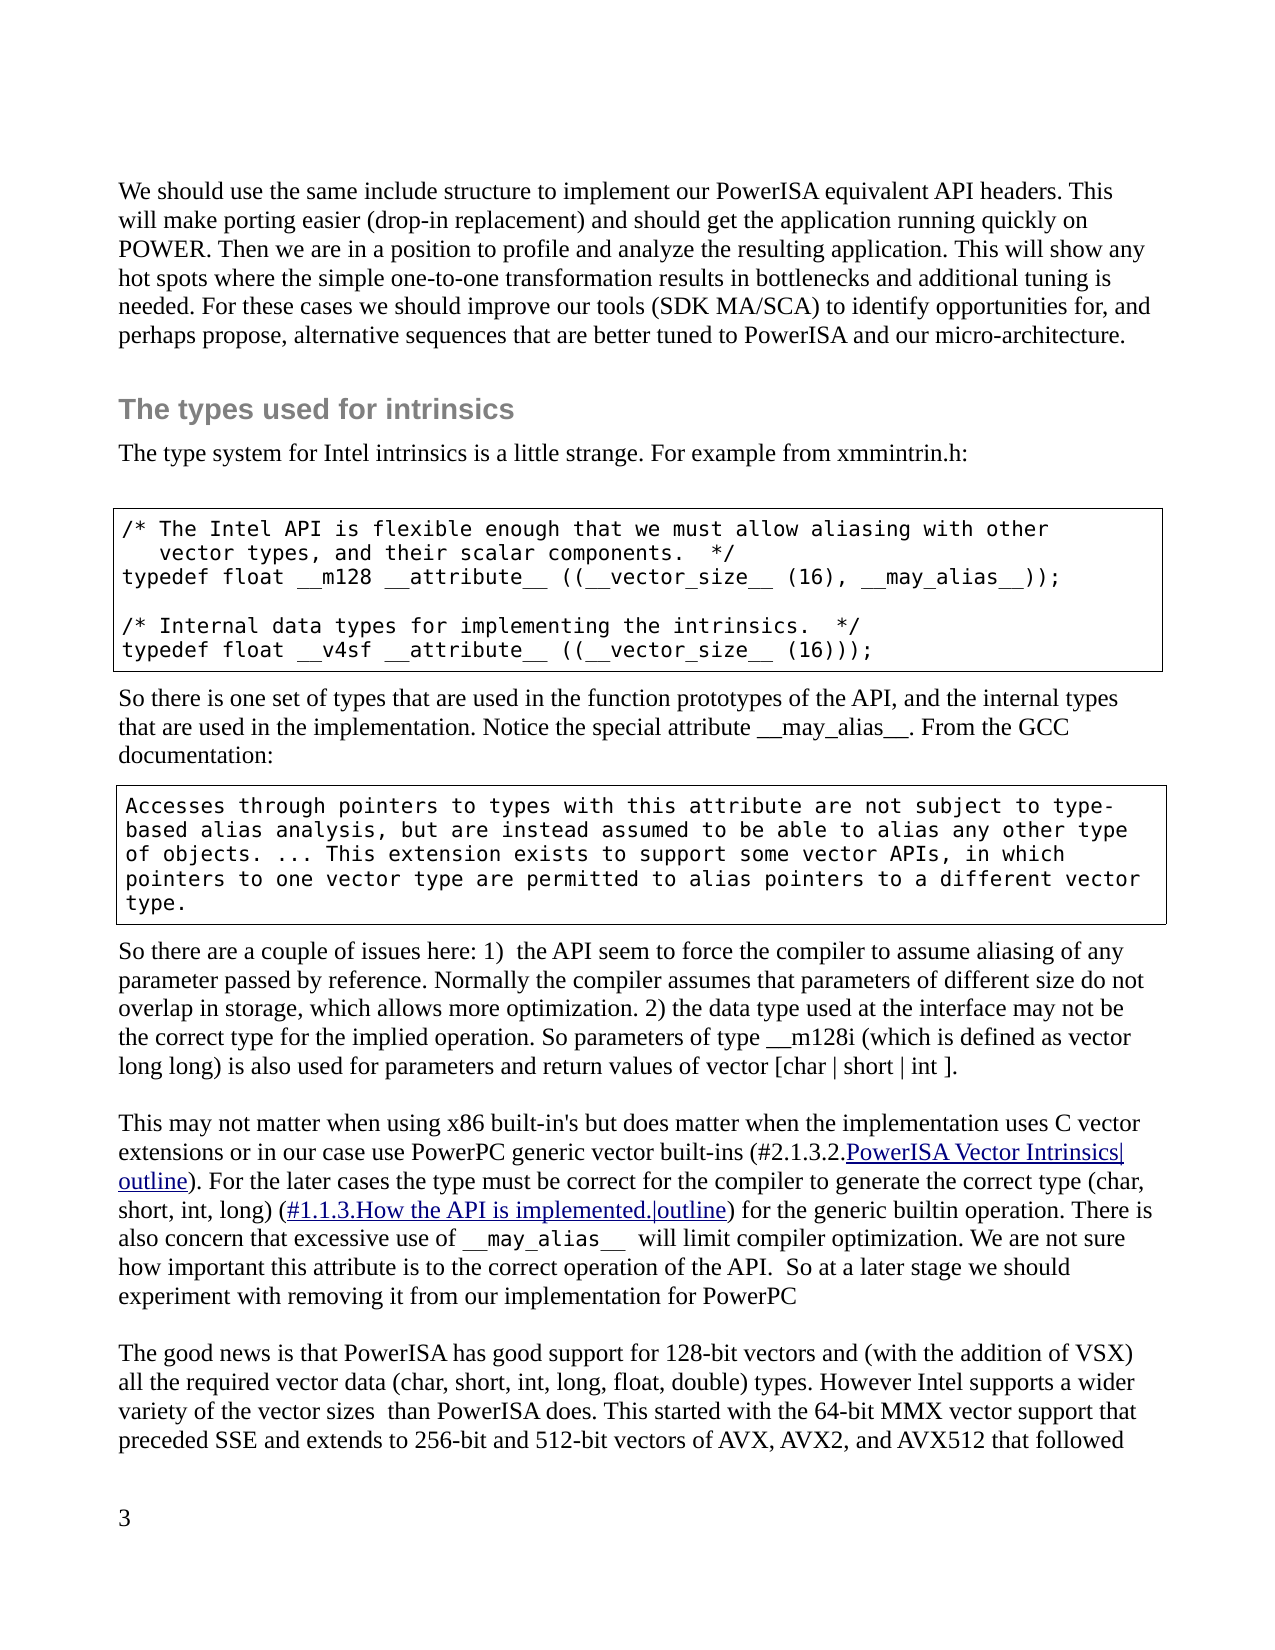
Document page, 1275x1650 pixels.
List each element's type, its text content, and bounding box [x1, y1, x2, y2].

text [114, 509, 1162, 671]
text /* The Intel API is flexible enough that we must allow aliasing with other [121, 517, 1153, 541]
text The good news is that PowerISA has good support for 128-bit vectors and (with the addition of VSX) all the required vector data (char, short, int, long, float, double) types. However Intel supports a wider variety of the vector sizes than PowerISA does. This started with the 64-bit MMX vector support that preceded SSE and extends to 256-bit and 512-bit vectors of AVX, AVX2, and AVX512 that followed [118, 1338, 1157, 1453]
text [117, 786, 1166, 924]
subtitle The types used for intrinsics [118, 392, 1157, 426]
text Accesses through pointers to types with this attribute are not subject to type-based alias analysis, but are instead assumed to be able to alias any other type of objects. ... This extension exists to support some vector APIs, in which pointers to one vector type are permitted to alias pointers to a different vector type. [125, 794, 1157, 915]
text typedef float __v4sf __attribute__ ((__vector_size__ (16))); [121, 638, 1153, 662]
text typedef float __m128 __attribute__ ((__vector_size__ (16), __may_alias__)); [121, 565, 1153, 589]
text vector types, and their scalar components. */ [121, 541, 1153, 565]
text The type system for Intel intrinsics is a little strange. For example from xmmintrin.h: [118, 438, 1157, 467]
text So there are a couple of issues here: 1) the API seem to force the compiler to assume aliasing of any parameter passed by reference. Normally the compiler assumes that parameters of different size do not overlap in storage, which allows more optimization. 2) the data type used at the interface may not be the correct type for the implied operation. So parameters of type __m128i (which is defined as vector long long) is also used for parameters and return values of vector [char | short | int ]. [118, 925, 1157, 1080]
text So there is one set of types that are used in the function prototypes of the API, and the internal types that are used in the implementation. Notice the special attribute __may_alias__. From the GCC documentation: [118, 672, 1157, 785]
text We should use the same include structure to implement our PowerISA equivalent API headers. This will make porting easier (drop-in replacement) and should get the application running quickly on POWER. Then we are in a position to profile and analyze the resulting application. This will show any hot spots where the simple one-to-one transformation results in bottlenecks and additional tuning is needed. For these cases we should improve our tools (SDK MA/SCA) to identify opportunities for, and perhaps propose, alternative sequences that are better tuned to PowerISA and our micro-architecture. [118, 176, 1157, 349]
text /* Internal data types for implementing the intrinsics. */ [121, 614, 1153, 638]
text This may not matter when using x86 built-in's but does matter when the implementation uses C vector extensions or in our case use PowerPC generic vector built-ins (#2.1.3.2.PowerISA Vector Intrinsics|outline). For the later cases the type must be correct for the compiler to generate the correct type (char, short, int, long) (#1.1.3.How the API is implemented.|outline) for the generic builtin operation. There is also concern that excessive use of __may_alias__ will limit compiler optimization. We are not sure how important this attribute is to the correct operation of the API. So at a later stage we should experiment with removing it from our implementation for PowerPC [118, 1108, 1157, 1310]
